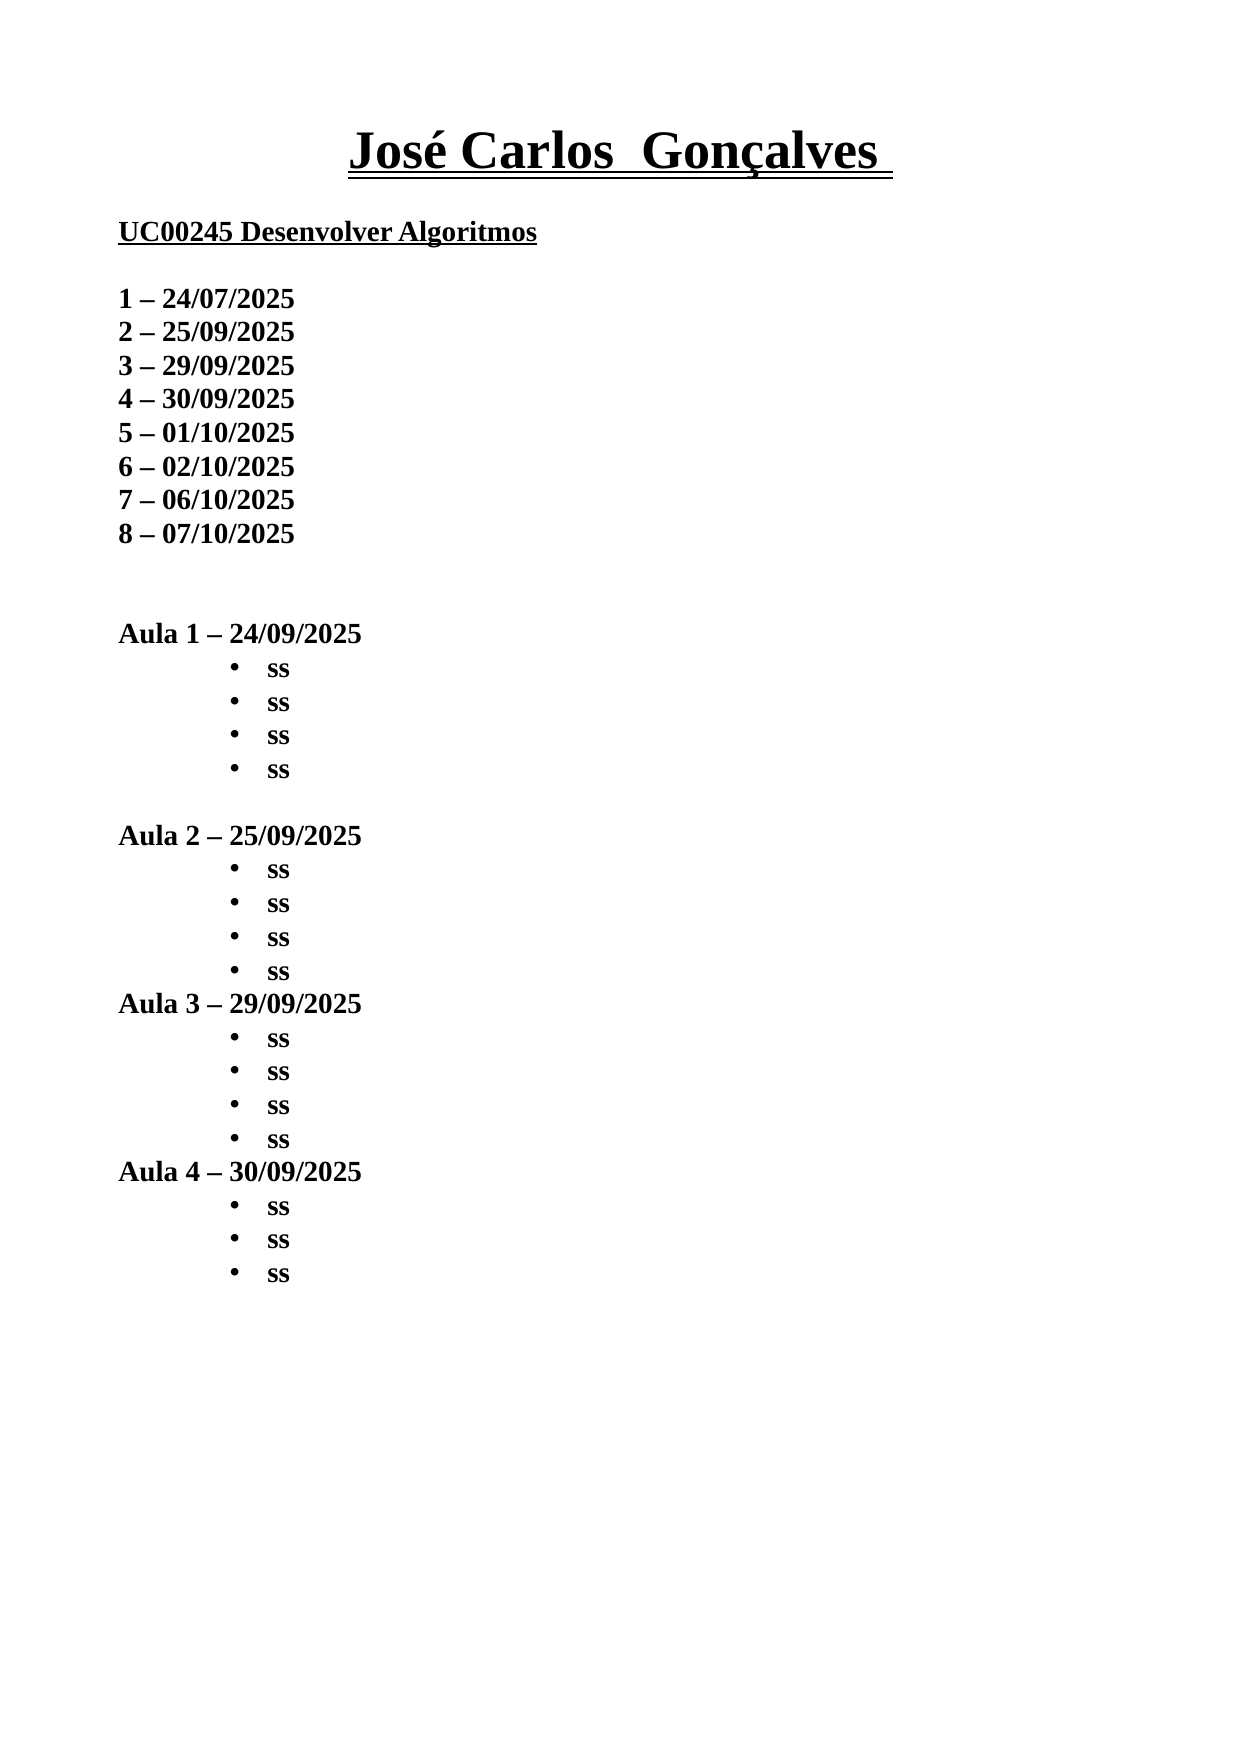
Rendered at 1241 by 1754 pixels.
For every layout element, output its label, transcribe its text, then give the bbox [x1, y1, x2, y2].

text Aula 2 – 25/09/2025 [118, 818, 1122, 852]
list ss [229, 953, 1122, 986]
text 1 – 24/07/2025 [118, 281, 1122, 314]
list ss [229, 717, 1122, 751]
text 3 – 29/09/2025 [118, 348, 1122, 382]
list ss [229, 1121, 1122, 1154]
list ss [229, 1020, 1122, 1053]
list ss [229, 1255, 1122, 1289]
text Aula 4 – 30/09/2025 [118, 1154, 1122, 1188]
list ss [229, 1087, 1122, 1121]
list ss [229, 885, 1122, 919]
text Aula 3 – 29/09/2025 [118, 986, 1122, 1020]
list ss [229, 919, 1122, 953]
list ss [229, 684, 1122, 717]
list ss [229, 1188, 1122, 1222]
text José Carlos Gonçalves [118, 118, 1122, 180]
text 2 – 25/09/2025 [118, 314, 1122, 348]
text 4 – 30/09/2025 [118, 382, 1122, 415]
list ss [229, 650, 1122, 684]
text Aula 1 – 24/09/2025 [118, 616, 1122, 650]
text 6 – 02/10/2025 [118, 449, 1122, 482]
text 5 – 01/10/2025 [118, 415, 1122, 449]
list ss [229, 751, 1122, 784]
list ss [229, 1222, 1122, 1255]
list ss [229, 852, 1122, 885]
text 7 – 06/10/2025 [118, 482, 1122, 516]
list ss [229, 1053, 1122, 1087]
text 8 – 07/10/2025 [118, 516, 1122, 549]
text UC00245 Desenvolver Algoritmos [118, 214, 1122, 247]
